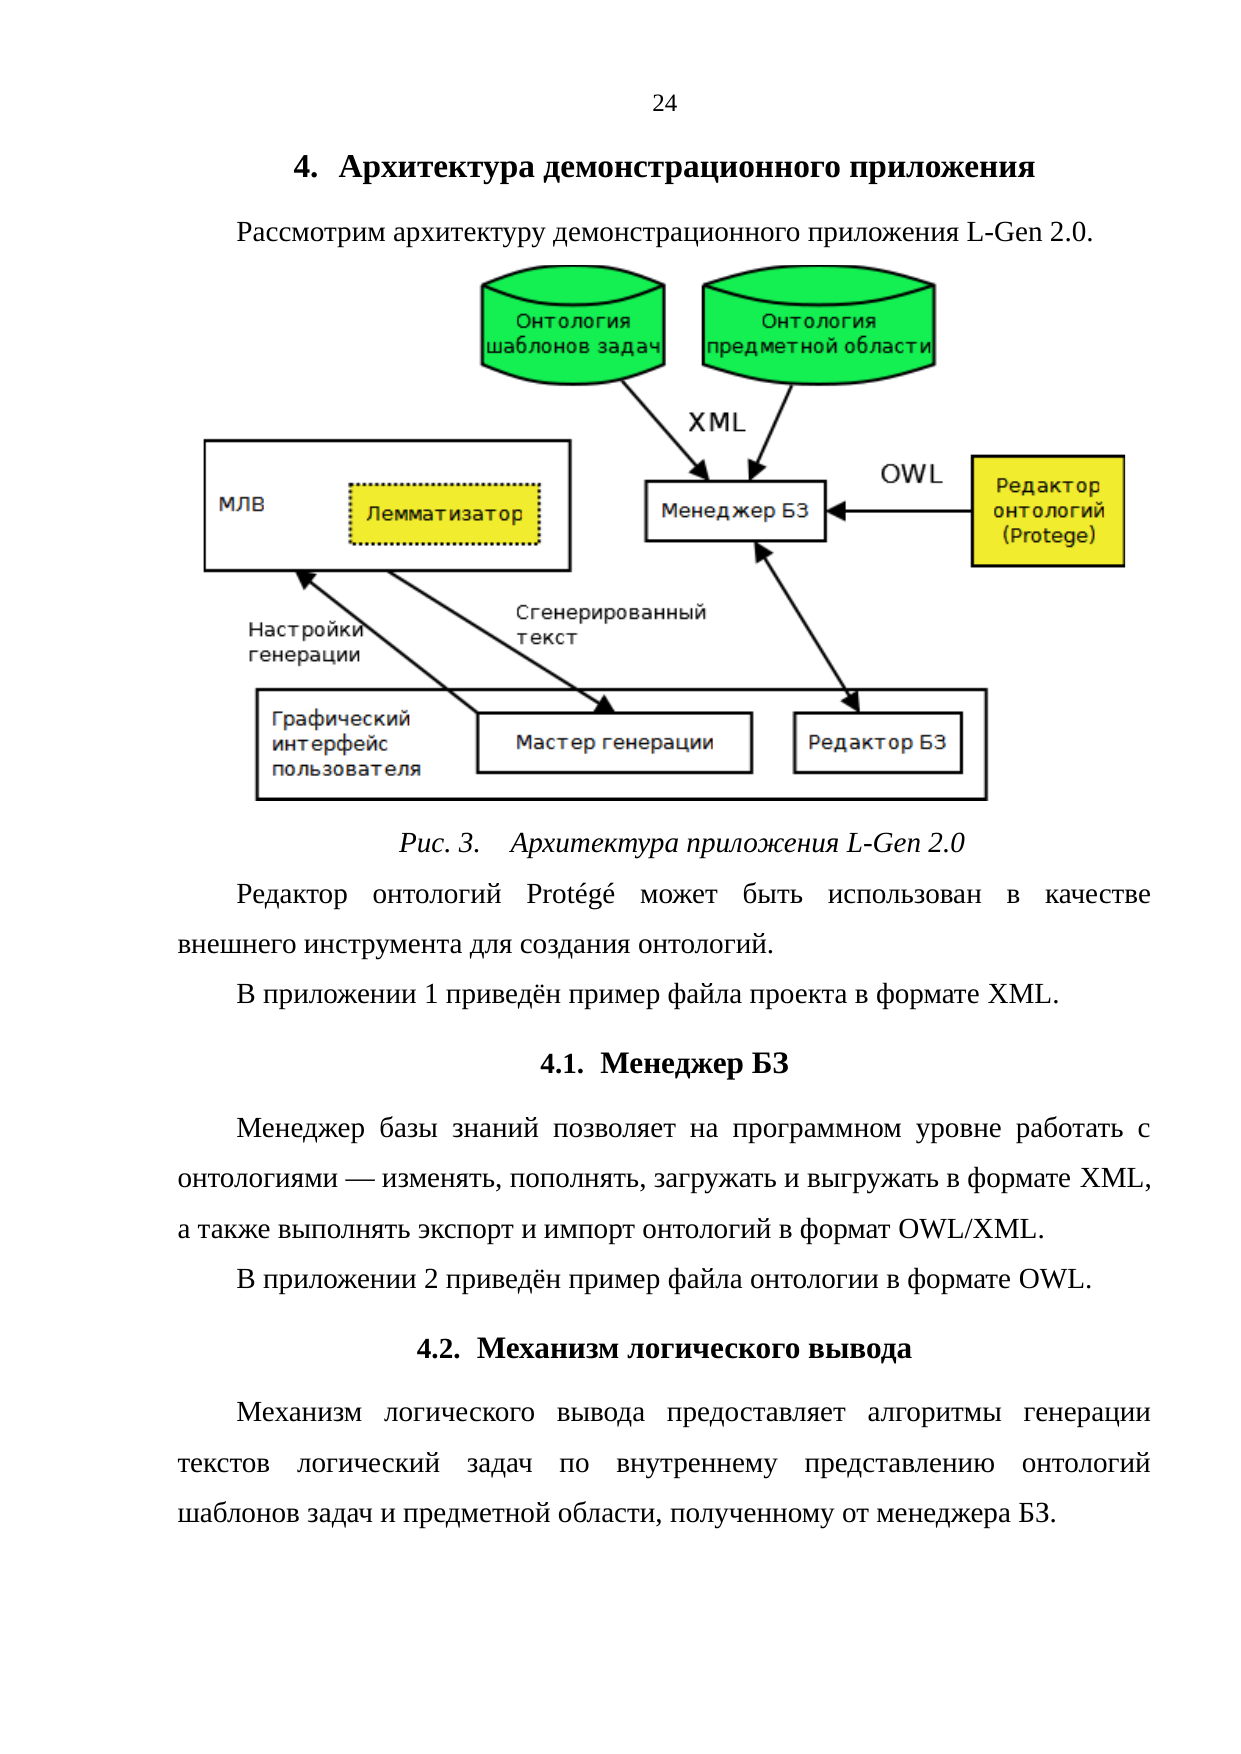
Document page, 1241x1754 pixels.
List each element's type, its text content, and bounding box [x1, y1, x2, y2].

text Менеджер базы знаний позволяет на программном уровне работать с онтологиями — изменять, пополнять, загружать и выгружать в формате XML, а также выполнять экспорт и импорт онтологий в формат OWL/XML. [177, 1110, 1152, 1244]
subtitle Механизм логического вывода [177, 1329, 1152, 1365]
list Архитектура приложения L-Gen 2.0 [215, 825, 1152, 858]
text Механизм логического вывода предоставляет алгоритмы генерации текстов логический задач по внутреннему представлению онтологий шаблонов задач и предметной области, полученному от менеджера БЗ. [177, 1394, 1152, 1529]
picture [203, 265, 1126, 801]
text В приложении 1 приведён пример файла проекта в формате XML. [177, 977, 1152, 1010]
text Рассмотрим архитектуру демонстрационного приложения L-Gen 2.0. [177, 214, 1152, 248]
subtitle Архитектура демонстрационного приложения [177, 147, 1152, 185]
text В приложении 2 приведён пример файла онтологии в формате OWL. [177, 1261, 1152, 1294]
text Редактор онтологий Protégé может быть использован в качестве внешнего инструмента для создания онтологий. [177, 876, 1152, 960]
subtitle Менеджер БЗ [177, 1045, 1152, 1081]
